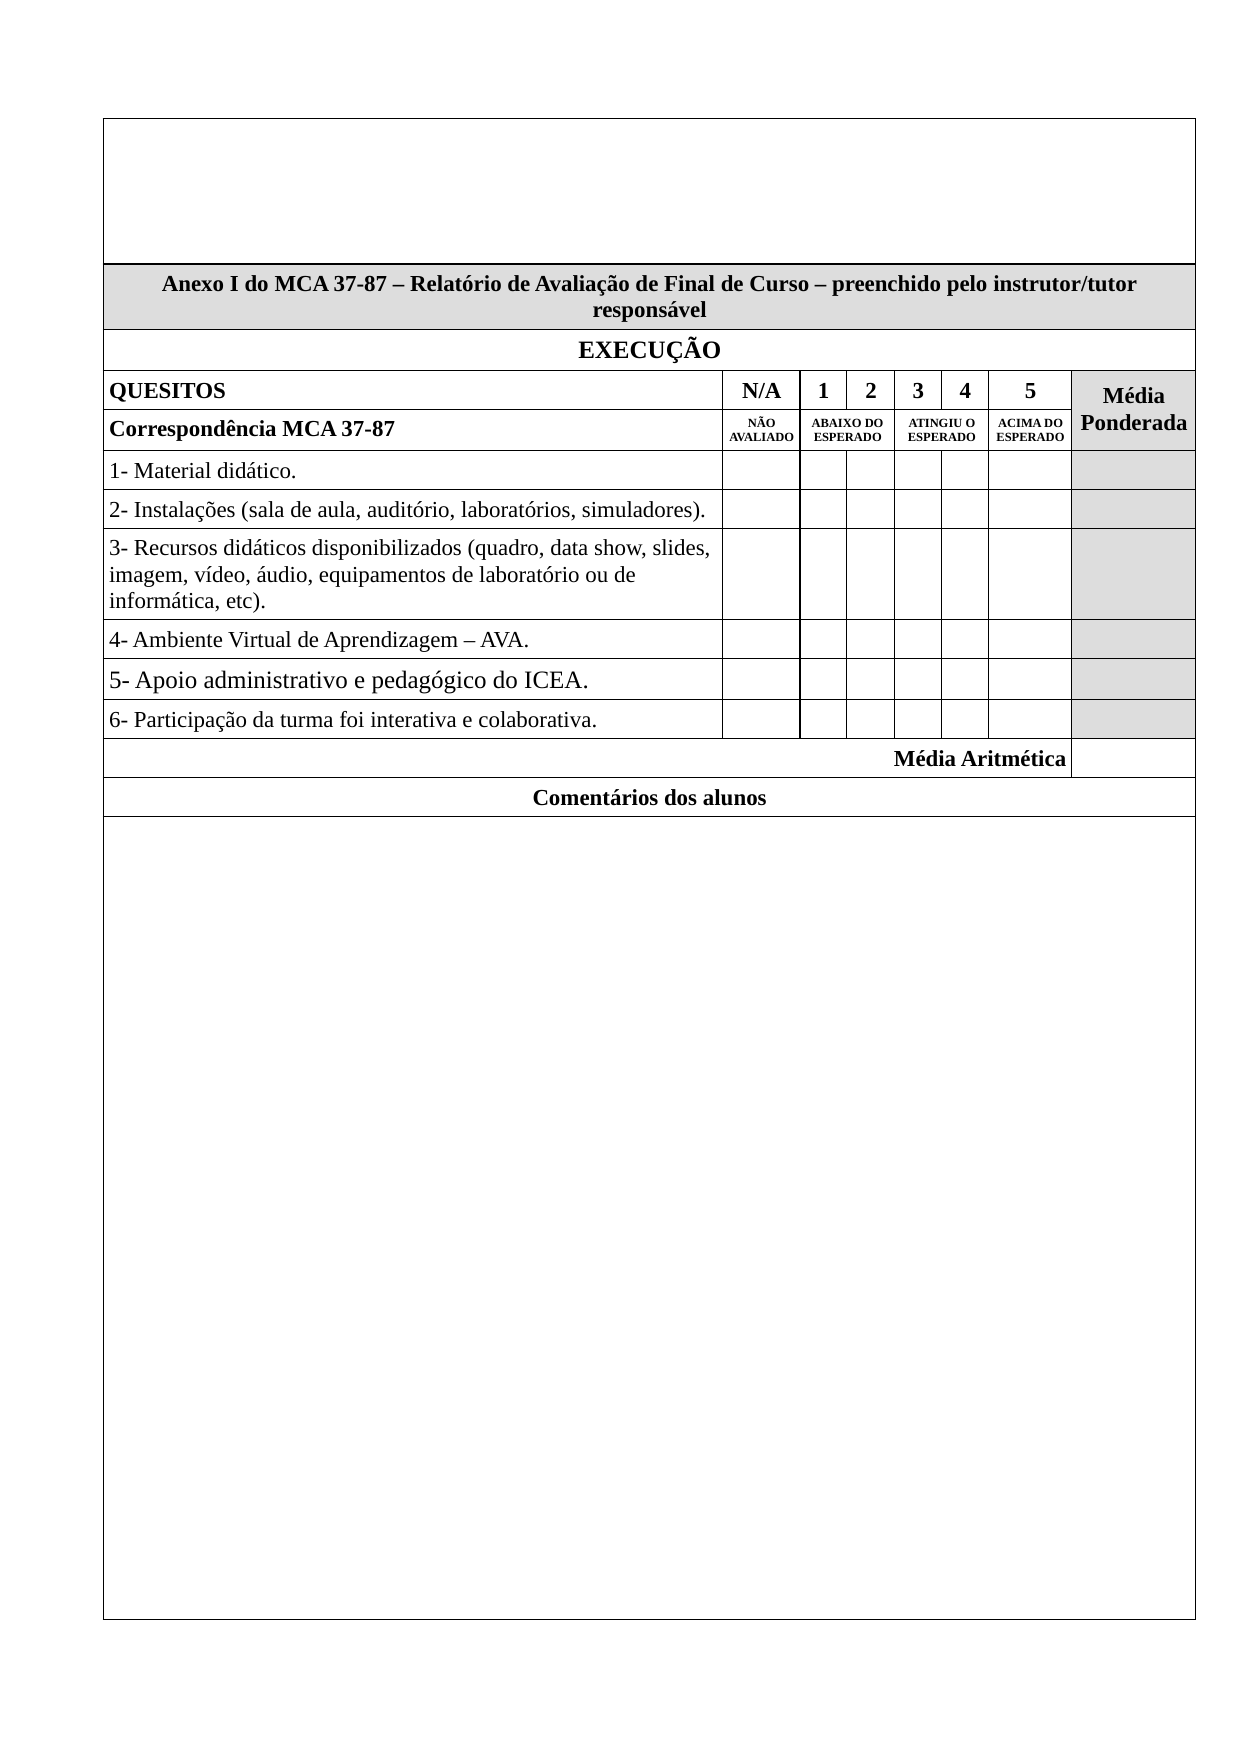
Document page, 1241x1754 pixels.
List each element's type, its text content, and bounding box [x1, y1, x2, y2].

table_cell [989, 490, 1071, 528]
table_cell [801, 620, 846, 658]
table_cell [1072, 659, 1195, 699]
table_cell [104, 817, 1195, 1619]
table_cell [1072, 490, 1195, 528]
table_cell [989, 659, 1071, 699]
table_cell [895, 451, 941, 489]
table_cell Média Ponderada [1072, 371, 1195, 450]
table_cell Comentários dos alunos [104, 778, 1195, 816]
table_cell [942, 529, 988, 619]
table_cell [989, 451, 1071, 489]
table_cell 3- Recursos didáticos disponibilizados (quadro, data show, slides, imagem, vídeo, áudio, equipamentos de laboratório ou de informática, etc). [104, 529, 722, 619]
table_cell 4- Ambiente Virtual de Aprendizagem – AVA. [104, 620, 722, 658]
table_cell [895, 700, 941, 738]
table_cell 3 [895, 371, 941, 409]
table_cell N/A [723, 371, 799, 409]
table_cell [1072, 739, 1195, 777]
table_cell QUESITOS [104, 371, 722, 409]
table_cell [895, 620, 941, 658]
table_cell [847, 620, 894, 658]
table_cell [801, 659, 846, 699]
table_cell [723, 451, 799, 489]
table_cell [847, 700, 894, 738]
table_cell [847, 451, 894, 489]
table_cell 4 [942, 371, 988, 409]
table_cell [723, 700, 799, 738]
table_cell [801, 451, 846, 489]
table_cell ATINGIU O ESPERADO [895, 410, 988, 450]
table_cell [942, 451, 988, 489]
table_cell [1072, 620, 1195, 658]
table_header Anexo I do MCA 37-87 – Relatório de Avaliação de Final de Curso – preenchido pelo instrutor/tutor responsável [104, 265, 1195, 329]
table_cell [801, 490, 846, 528]
table_cell Média Aritmética [104, 739, 1071, 777]
table_cell ABAIXO DO ESPERADO [801, 410, 894, 450]
table_cell EXECUÇÃO [104, 330, 1195, 370]
table_cell [723, 659, 799, 699]
table_cell [1072, 451, 1195, 489]
table_cell 6- Participação da turma foi interativa e colaborativa. [104, 700, 722, 738]
table_cell [723, 620, 799, 658]
table_cell [847, 490, 894, 528]
table_cell [895, 659, 941, 699]
table_cell 1- Material didático. [104, 451, 722, 489]
table_cell [104, 119, 1195, 262]
table_cell [801, 700, 846, 738]
table_cell NÃO AVALIADO [723, 410, 799, 450]
table_cell [1072, 700, 1195, 738]
table_cell [942, 620, 988, 658]
table_cell [942, 490, 988, 528]
table_cell [1072, 529, 1195, 619]
table_cell [942, 659, 988, 699]
table_cell 1 [801, 371, 846, 409]
table_cell 2- Instalações (sala de aula, auditório, laboratórios, simuladores). [104, 490, 722, 528]
table_cell [723, 490, 799, 528]
table_cell [847, 529, 894, 619]
table_cell [989, 529, 1071, 619]
table_cell [942, 700, 988, 738]
table_cell [989, 620, 1071, 658]
table_cell [895, 490, 941, 528]
table_cell [989, 700, 1071, 738]
table_cell [895, 529, 941, 619]
table_cell [801, 529, 846, 619]
table_cell [847, 659, 894, 699]
table_cell 5 [989, 371, 1071, 409]
table_cell ACIMA DO ESPERADO [989, 410, 1071, 450]
table_cell 5- Apoio administrativo e pedagógico do ICEA. [104, 659, 722, 699]
table_cell 2 [847, 371, 894, 409]
table_cell [723, 529, 799, 619]
table_cell Correspondência MCA 37-87 [104, 410, 722, 450]
